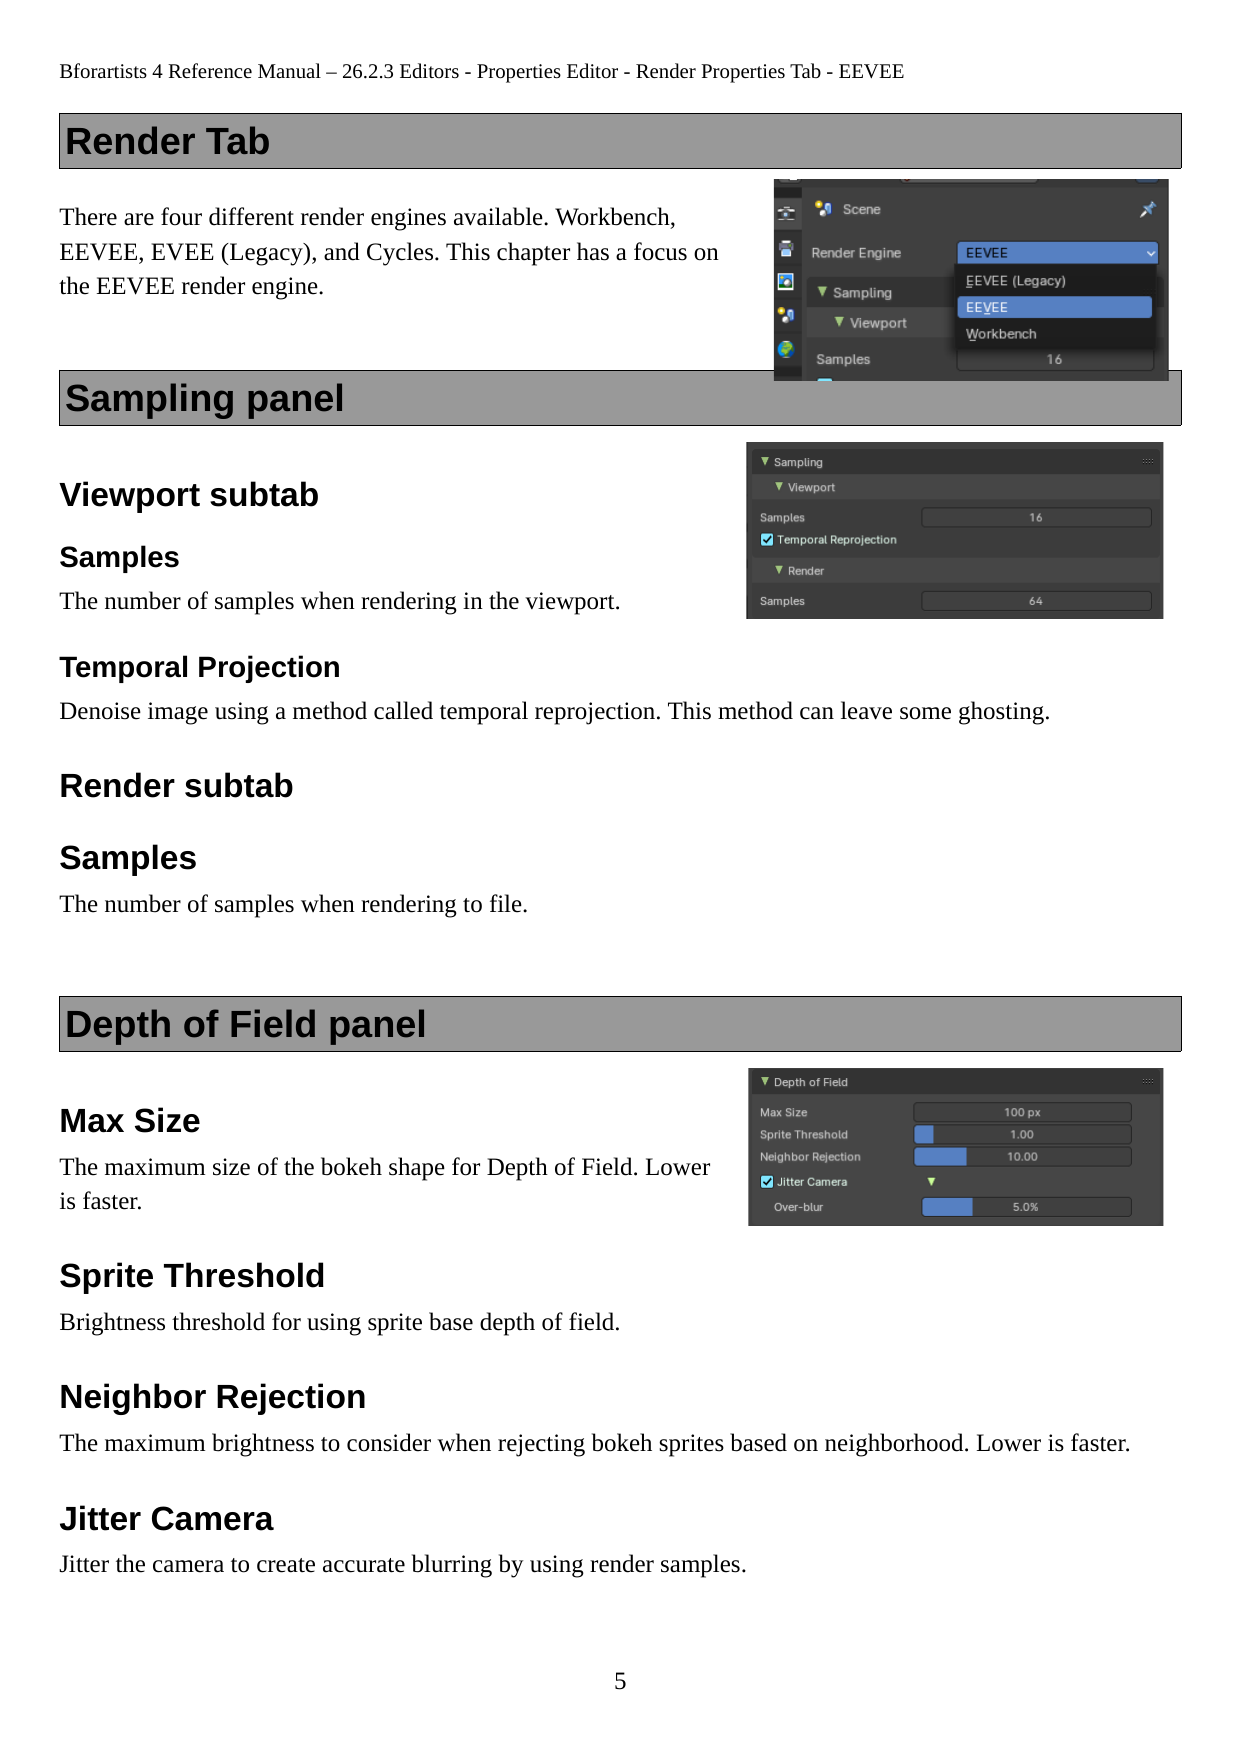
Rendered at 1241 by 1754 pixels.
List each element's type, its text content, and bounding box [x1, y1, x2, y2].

text There are four different render engines available. Workbench, EEVEE, EVEE (Legacy), and Cycles. This chapter has a focus on the EEVEE render engine. [59, 202, 773, 300]
subtitle Viewport subtab [59, 474, 746, 513]
subtitle Jitter Camera [59, 1498, 1181, 1537]
subtitle Render subtab [59, 766, 1181, 805]
table_header Render Tab [60, 114, 1181, 168]
subtitle Max Size [59, 1101, 748, 1139]
subtitle Samples [59, 540, 746, 574]
table_header Sampling panel [60, 371, 1181, 425]
subtitle [1164, 1101, 1181, 1139]
text The maximum brightness to consider when rejecting bokeh sprites based on neighborhood. Lower is faster. [59, 1428, 1181, 1457]
subtitle [1164, 474, 1181, 513]
subtitle Neighbor Rejection [59, 1377, 1181, 1416]
text The number of samples when rendering in the viewport. [59, 586, 746, 615]
text Denoise image using a method called temporal reprojection. This method can leave some ghosting. [59, 696, 1181, 725]
picture [773, 179, 1169, 381]
picture [748, 1068, 1164, 1226]
table_header Depth of Field panel [60, 997, 1181, 1051]
text The number of samples when rendering to file. [59, 889, 1181, 918]
subtitle Sprite Threshold [59, 1256, 1181, 1295]
text The maximum size of the bokeh shape for Depth of Field. Lower is faster. [59, 1152, 748, 1215]
subtitle Temporal Projection [59, 650, 1181, 684]
subtitle Samples [59, 838, 1181, 877]
text Jitter the camera to create accurate blurring by using render samples. [59, 1549, 1181, 1578]
subtitle [1164, 540, 1181, 574]
picture [746, 442, 1164, 619]
text Brightness threshold for using sprite base depth of field. [59, 1307, 1181, 1336]
